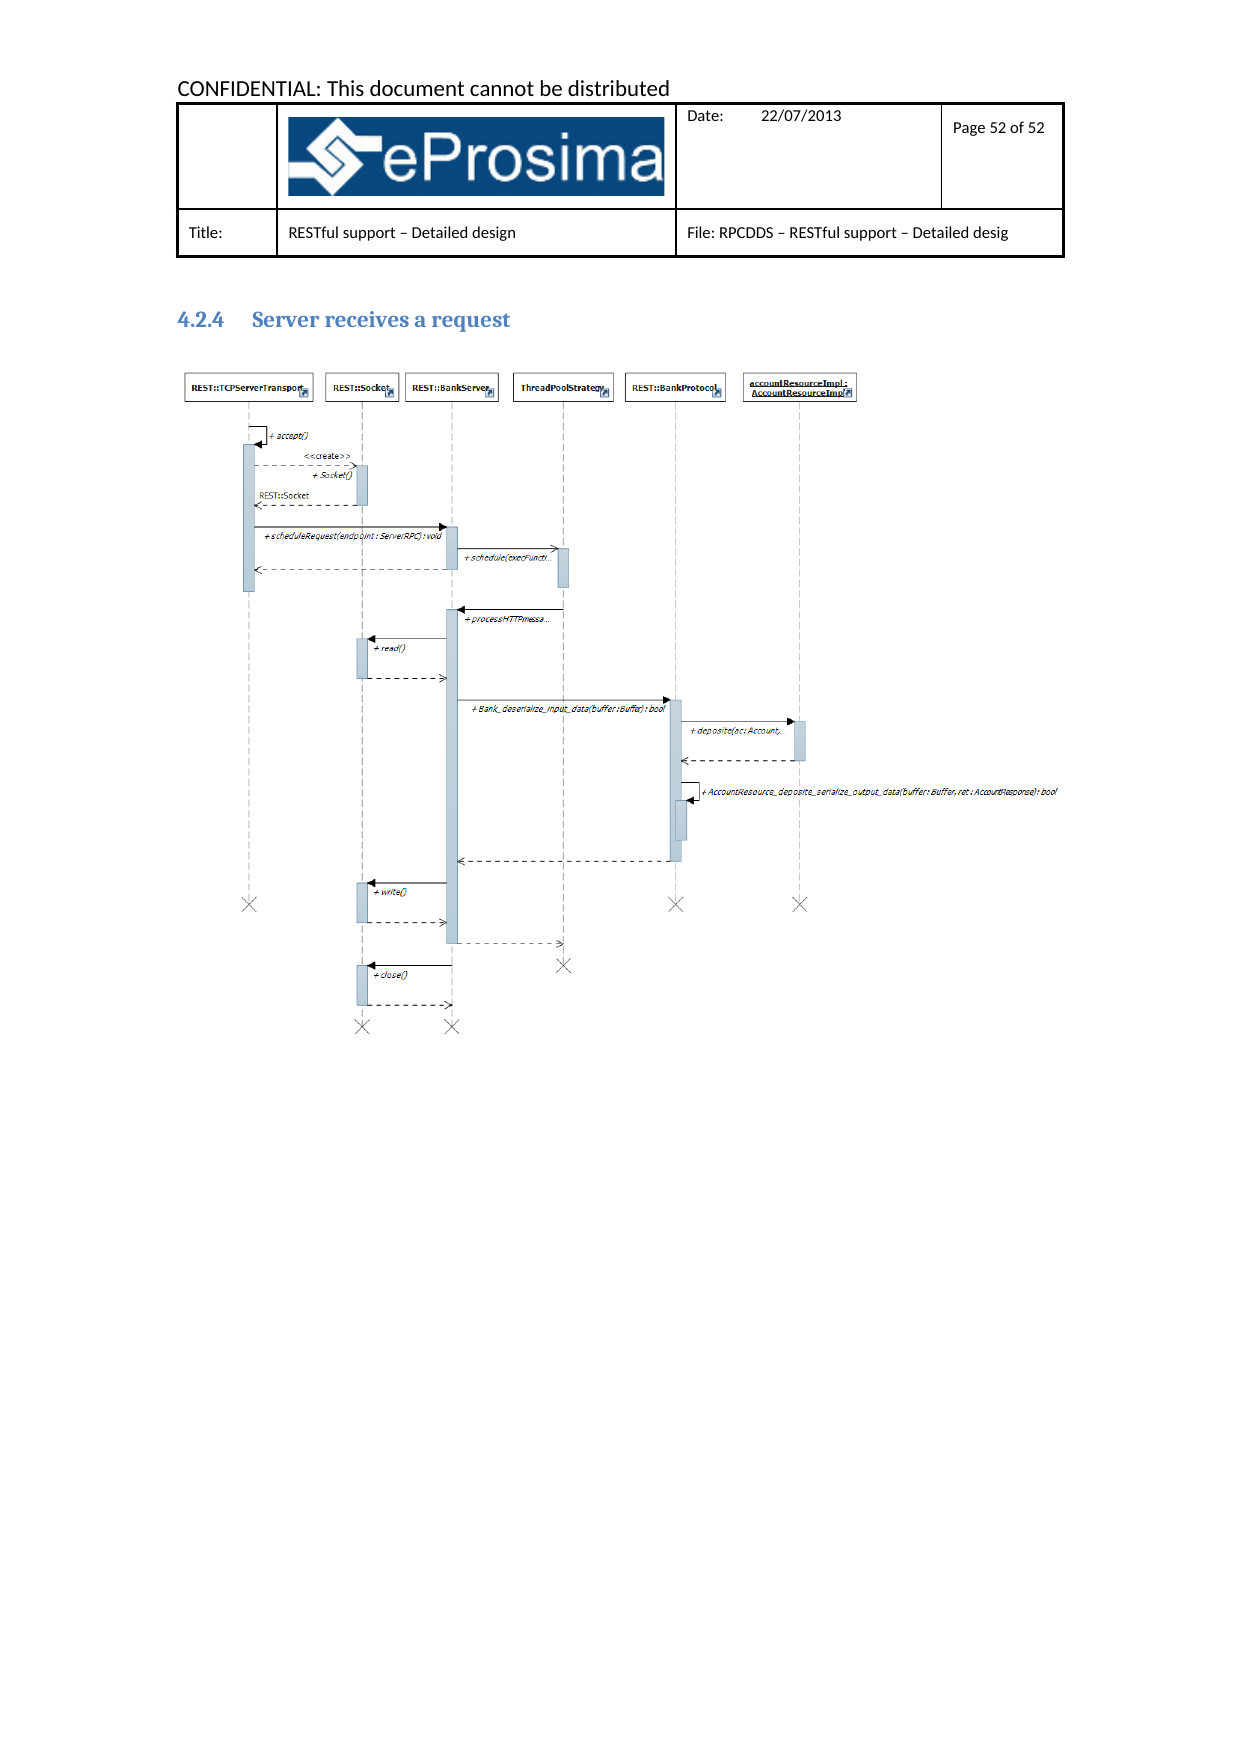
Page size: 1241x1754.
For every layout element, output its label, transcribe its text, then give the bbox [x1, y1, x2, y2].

picture [288, 117, 665, 196]
subtitle Server receives a request [177, 307, 1063, 333]
picture [177, 365, 1063, 1036]
